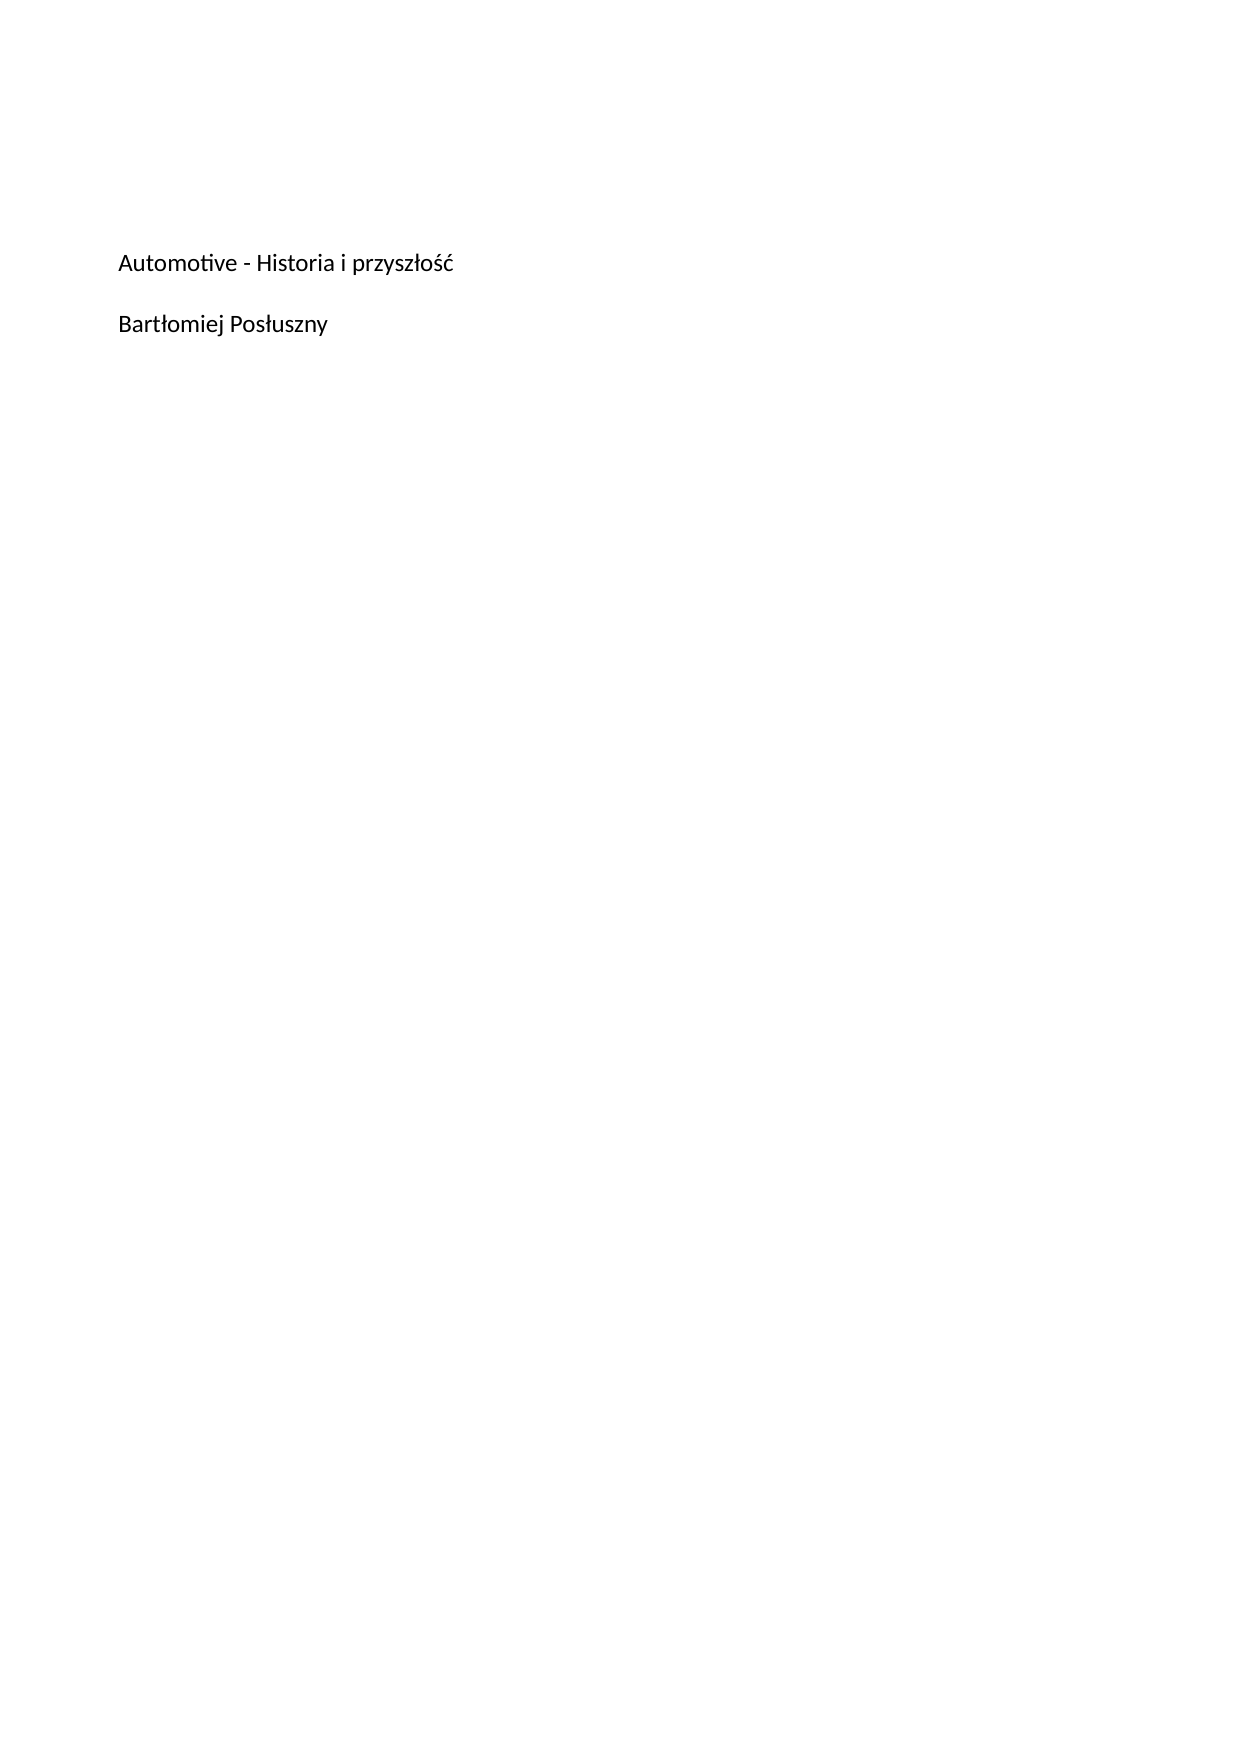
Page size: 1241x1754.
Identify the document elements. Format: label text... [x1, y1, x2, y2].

text Automotive - Historia i przyszłość [118, 247, 1122, 278]
text Bartłomiej Posłuszny [118, 308, 1122, 339]
